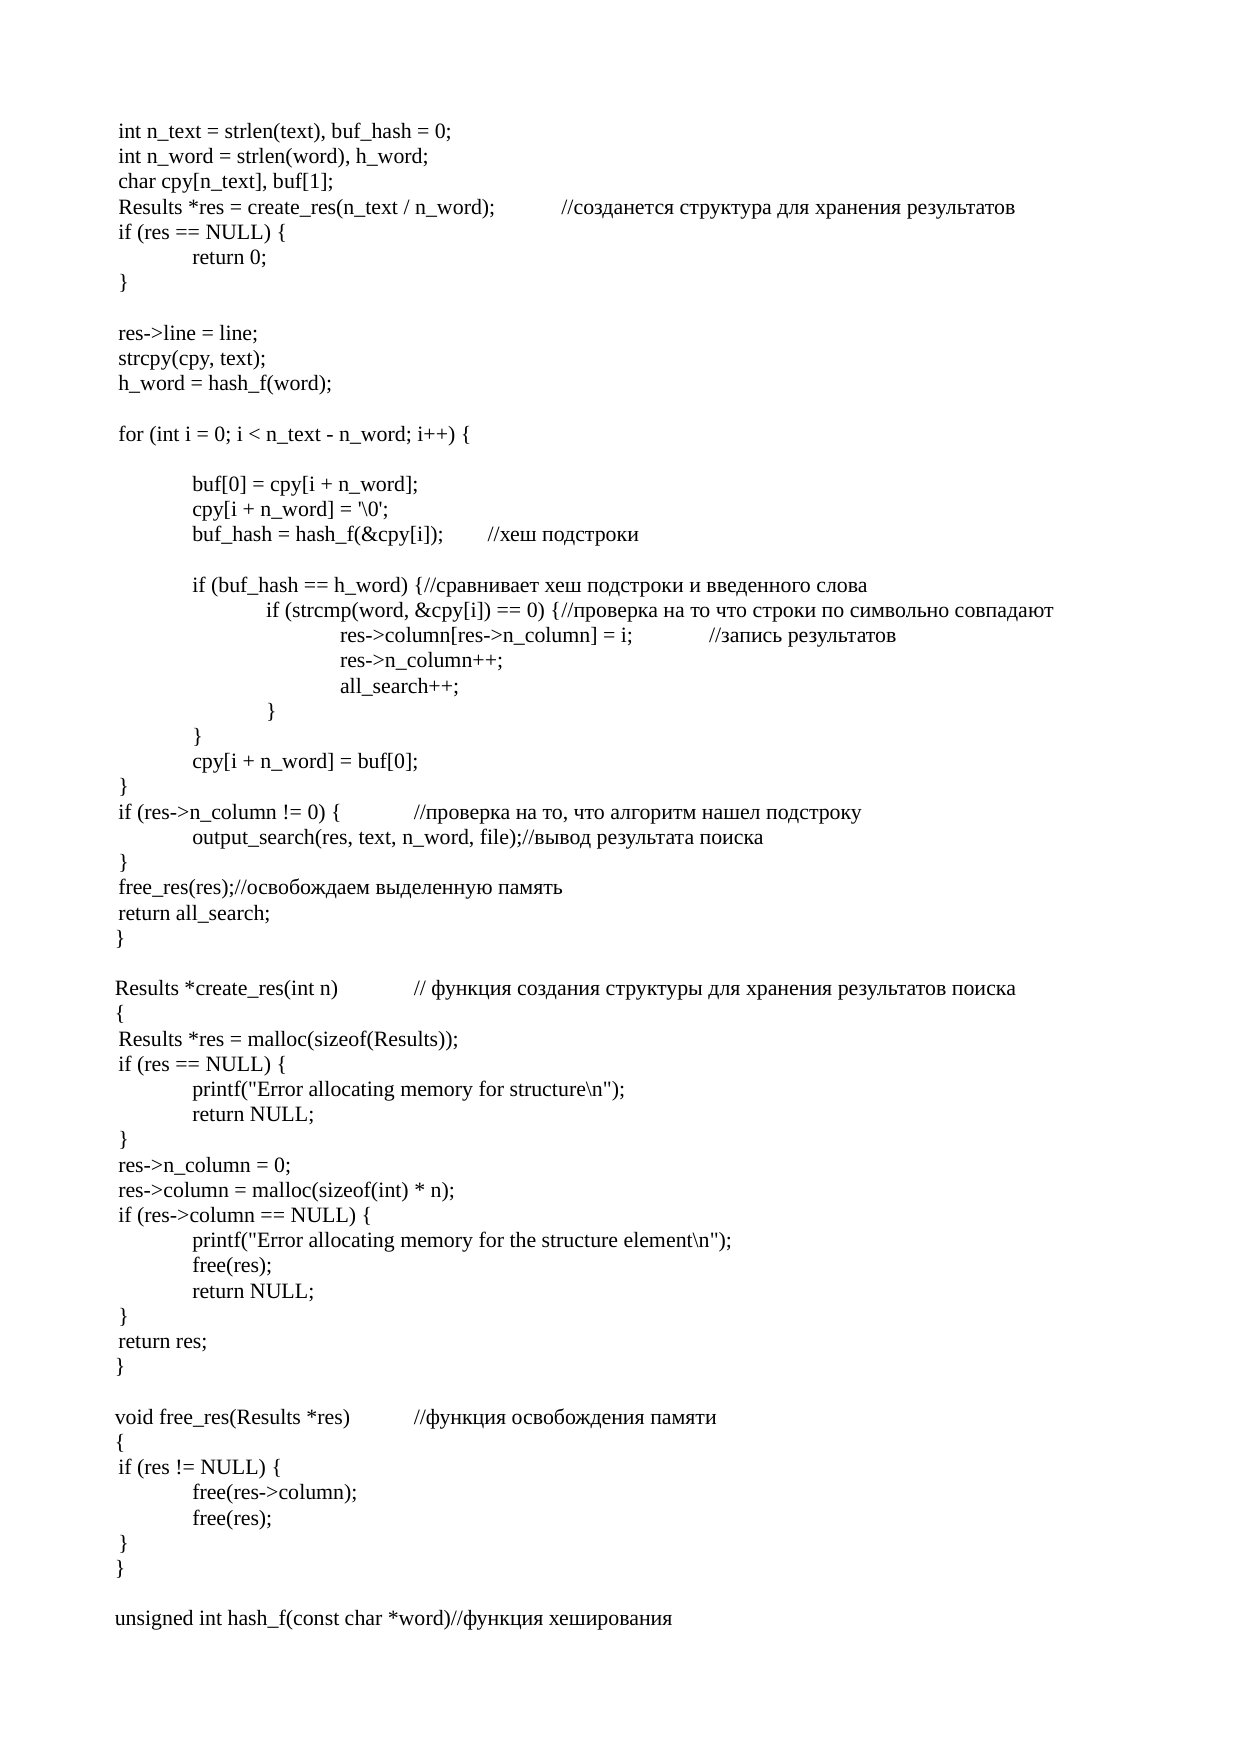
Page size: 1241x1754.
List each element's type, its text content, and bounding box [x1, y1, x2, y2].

text int n_word = strlen(word), h_word; [114, 143, 1122, 168]
text if (res->n_column != 0) { //проверка на то, что алгоритм нашел подстроку [114, 799, 1122, 824]
text unsigned int hash_f(const char *word)//функция хеширования [114, 1605, 1122, 1631]
text { [114, 1000, 1122, 1026]
text printf("Error allocating memory for the structure element\n"); [114, 1227, 1122, 1252]
text } [114, 925, 1122, 950]
text } [114, 1126, 1122, 1152]
text free(res); [114, 1504, 1122, 1530]
text } [114, 1555, 1122, 1580]
text int n_text = strlen(text), buf_hash = 0; [114, 118, 1122, 143]
text if (buf_hash == h_word) {//сравнивает хеш подстроки и введенного слова [114, 572, 1122, 597]
text res->column[res->n_column] = i; //запись результатов [114, 622, 1122, 647]
text buf_hash = hash_f(&cpy[i]); //хеш подстроки [114, 521, 1122, 547]
text Results *res = malloc(sizeof(Results)); [114, 1026, 1122, 1051]
text free_res(res);//освобождаем выделенную память [114, 874, 1122, 899]
text res->line = line; [114, 320, 1122, 345]
text strcpy(cpy, text); [114, 345, 1122, 370]
text Results *create_res(int n) // функция создания структуры для хранения результатов поиска [114, 975, 1122, 1000]
text res->n_column = 0; [114, 1152, 1122, 1177]
text printf("Error allocating memory for structure\n"); [114, 1076, 1122, 1101]
text if (res->column == NULL) { [114, 1202, 1122, 1227]
text output_search(res, text, n_word, file);//вывод результата поиска [114, 824, 1122, 849]
text if (res != NULL) { [114, 1454, 1122, 1479]
text all_search++; [114, 673, 1122, 698]
text char cpy[n_text], buf[1]; [114, 168, 1122, 194]
text } [114, 723, 1122, 748]
text if (strcmp(word, &cpy[i]) == 0) { //проверка на то что строки по символьно совпадают [114, 597, 1122, 622]
text if (res == NULL) { [114, 1051, 1122, 1076]
text return all_search; [114, 899, 1122, 925]
text { [114, 1429, 1122, 1454]
text return NULL; [114, 1278, 1122, 1303]
text buf[0] = cpy[i + n_word]; [114, 471, 1122, 496]
text } [114, 773, 1122, 799]
text } [114, 698, 1122, 723]
text for (int i = 0; i < n_text - n_word; i++) { [114, 421, 1122, 446]
text } [114, 849, 1122, 874]
text free(res); [114, 1252, 1122, 1278]
text return res; [114, 1328, 1122, 1353]
text } [114, 1530, 1122, 1555]
text Results *res = create_res(n_text / n_word); //созданется структура для хранения результатов [114, 194, 1122, 219]
text void free_res(Results *res) //функция освобождения памяти [114, 1404, 1122, 1429]
text res->column = malloc(sizeof(int) * n); [114, 1177, 1122, 1202]
text res->n_column++; [114, 647, 1122, 673]
text cpy[i + n_word] = '\0'; [114, 496, 1122, 521]
text if (res == NULL) { [114, 219, 1122, 244]
text } [114, 1353, 1122, 1378]
text cpy[i + n_word] = buf[0]; [114, 748, 1122, 773]
text h_word = hash_f(word); [114, 370, 1122, 395]
text return NULL; [114, 1101, 1122, 1126]
text return 0; [114, 244, 1122, 269]
text free(res->column); [114, 1479, 1122, 1504]
text } [114, 1303, 1122, 1328]
text } [114, 269, 1122, 294]
